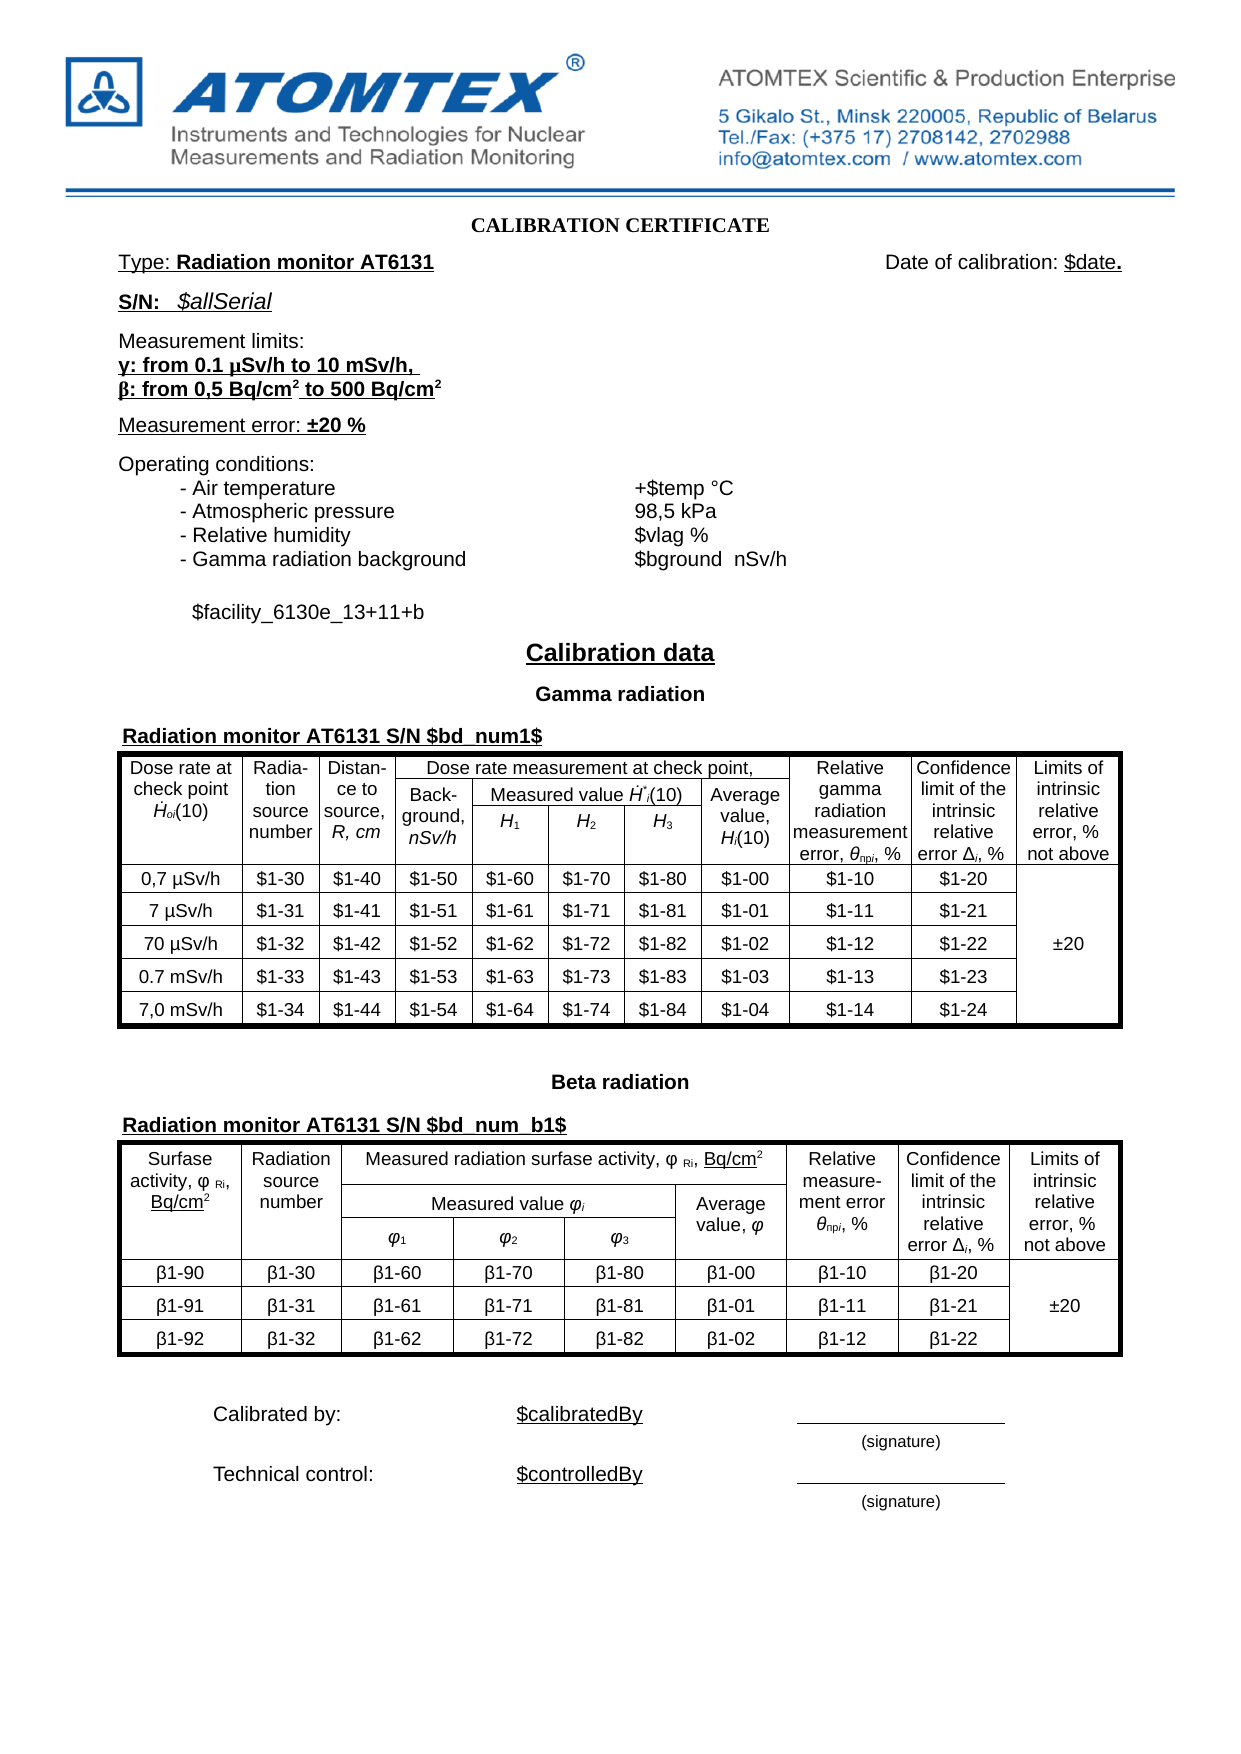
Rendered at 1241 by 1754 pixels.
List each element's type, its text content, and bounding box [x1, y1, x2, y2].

table_cell Limits of intrinsic relative error, % not above [1010, 1145, 1118, 1259]
table_cell [514, 1489, 771, 1518]
table_cell Measured value Ḣ*i(10) [473, 779, 701, 805]
table_cell Distan-ce to source, R, сm [320, 757, 395, 864]
table_cell $1-83 [625, 959, 701, 991]
table_cell $1-34 [243, 992, 319, 1023]
table_cell [771, 1459, 1030, 1488]
table_cell β1-90 [122, 1260, 241, 1286]
table_cell β1-72 [454, 1320, 564, 1352]
table_cell [210, 1489, 513, 1518]
table_cell β1-11 [787, 1287, 898, 1319]
table_header $calibratedBy [514, 1399, 771, 1428]
table_cell Radiation source number [242, 1145, 341, 1259]
table_cell $1-80 [625, 865, 701, 892]
table_cell Measured radiation surfase activity, φ Ri, Bq/cm2 [342, 1145, 786, 1184]
table_cell $1-53 [396, 959, 472, 991]
table_cell $1-23 [912, 959, 1016, 991]
table_cell β1-71 [454, 1287, 564, 1319]
table_cell 7,0 mSv/h [122, 992, 242, 1023]
table_cell Dose rate measurement at check point, [396, 757, 789, 778]
table_cell φ2 [454, 1218, 564, 1259]
table_cell Back-ground, nSv/h [396, 779, 472, 864]
table_cell $1-81 [625, 893, 701, 925]
table_cell $1-01 [702, 893, 789, 925]
table_cell 70 µSv/h [122, 926, 242, 958]
text $facility_6130e_13+11+b [118, 600, 1122, 624]
text - Relative humidity $vlag % [179, 523, 1122, 547]
table_cell Limits of intrinsic relative error, % not above [1017, 757, 1118, 864]
table_cell β1-31 [242, 1287, 341, 1319]
table_cell Average value, φ [676, 1185, 786, 1259]
table_header Radiation monitor AT6131 S/N $bd_num1$ [119, 705, 1121, 751]
table_cell $1-52 [396, 926, 472, 958]
table_cell $1-14 [790, 992, 911, 1023]
table_cell $1-03 [702, 959, 789, 991]
table_cell Technical control: [210, 1459, 513, 1488]
table_cell $1-50 [396, 865, 472, 892]
table_header [771, 1399, 1030, 1428]
table_cell Confidence limit of the intrinsic relative error Δi, % [899, 1145, 1009, 1259]
table_cell $1-70 [549, 865, 624, 892]
text CALIBRATION CERTIFICATE [118, 214, 1122, 237]
table_cell $1-43 [320, 959, 395, 991]
table_cell $1-60 [473, 865, 548, 892]
table_cell $1-42 [320, 926, 395, 958]
table_cell $1-11 [790, 893, 911, 925]
table_cell [514, 1429, 771, 1458]
text β: from 0,5 Bq/cm2 to 500 Bq/cm2 [118, 377, 1122, 401]
table_cell H2 [549, 806, 624, 864]
table_cell $1-72 [549, 926, 624, 958]
table_cell $1-30 [243, 865, 319, 892]
table_cell β1-12 [787, 1320, 898, 1352]
table_cell $1-20 [912, 865, 1016, 892]
table_cell Measured value φi [342, 1185, 675, 1217]
table_cell $1-84 [625, 992, 701, 1023]
text Gamma radiation [118, 681, 1122, 705]
text - Gamma radiation background $bground nSv/h [179, 547, 1122, 571]
table_cell β1-21 [899, 1287, 1009, 1319]
table_cell β1-30 [242, 1260, 341, 1286]
table_cell $1-31 [243, 893, 319, 925]
table_cell $1-41 [320, 893, 395, 925]
table_cell Dose rate at check point Ḣoi(10) [122, 757, 242, 864]
table_cell (signature) [771, 1489, 1030, 1518]
table_cell β1-82 [565, 1320, 675, 1352]
table_header Radiation monitor AT6131 S/N $bd_num_b1$ [119, 1094, 1120, 1140]
table_cell β1-10 [787, 1260, 898, 1286]
table_cell φ3 [565, 1218, 675, 1259]
table_cell β1-32 [242, 1320, 341, 1352]
table_cell β1-20 [899, 1260, 1009, 1286]
text Calibration data [118, 638, 1122, 667]
table_cell $1-22 [912, 926, 1016, 958]
table_cell φ1 [342, 1218, 453, 1259]
table_cell $1-74 [549, 992, 624, 1023]
table_cell $controlledBy [514, 1459, 771, 1488]
table_cell H1 [473, 806, 548, 864]
text Type: Radiation monitor AT6131 Date of calibration: $date. [118, 250, 1122, 274]
table_cell Confidence limit of the intrinsic relative error Δi, % [912, 757, 1016, 864]
table_cell $1-54 [396, 992, 472, 1023]
text - Atmospheric pressure 98,5 kPa [179, 499, 1122, 523]
table_cell $1-13 [790, 959, 911, 991]
table_cell $1-00 [702, 865, 789, 892]
table_cell $1-64 [473, 992, 548, 1023]
table_cell $1-32 [243, 926, 319, 958]
table_cell β1-22 [899, 1320, 1009, 1352]
table_cell $1-24 [912, 992, 1016, 1023]
table_cell 0,7 µSv/h [122, 865, 242, 892]
table_cell $1-63 [473, 959, 548, 991]
table_cell $1-02 [702, 926, 789, 958]
table_cell $1-10 [790, 865, 911, 892]
table_cell $1-12 [790, 926, 911, 958]
table_cell [210, 1429, 513, 1458]
table_cell (signature) [771, 1429, 1030, 1458]
text S/N: $allSerial [118, 288, 1122, 314]
table_cell $1-73 [549, 959, 624, 991]
table_cell β1-01 [676, 1287, 786, 1319]
table_cell β1-80 [565, 1260, 675, 1286]
table_cell Relative measure-ment error θпрi, % [787, 1145, 898, 1259]
table_cell 0.7 mSv/h [122, 959, 242, 991]
table_cell Radia-tion source number [243, 757, 319, 864]
table_cell $1-44 [320, 992, 395, 1023]
text Measurement limits: [118, 329, 1122, 353]
table_cell β1-62 [342, 1320, 453, 1352]
table_cell $1-21 [912, 893, 1016, 925]
table_cell $1-33 [243, 959, 319, 991]
table_cell $1-82 [625, 926, 701, 958]
table_cell 7 µSv/h [122, 893, 242, 925]
table_cell β1-61 [342, 1287, 453, 1319]
table_cell $1-51 [396, 893, 472, 925]
text Beta radiation [118, 1070, 1122, 1094]
table_cell β1-91 [122, 1287, 241, 1319]
text Operating conditions: [118, 451, 1122, 475]
table_cell β1-70 [454, 1260, 564, 1286]
table_cell ±20 [1010, 1260, 1118, 1352]
table_cell β1-60 [342, 1260, 453, 1286]
table_cell $1-62 [473, 926, 548, 958]
table_cell Average value, Hi(10) [702, 779, 789, 864]
text γ: from 0.1 µSv/h to 10 mSv/h, [118, 353, 1122, 377]
table_cell $1-61 [473, 893, 548, 925]
text - Air temperature +$temp °C [179, 475, 1122, 499]
table_cell Surfase activity, φ Ri, Bq/cm2 [122, 1145, 241, 1259]
table_cell β1-00 [676, 1260, 786, 1286]
table_cell $1-40 [320, 865, 395, 892]
table_cell β1-92 [122, 1320, 241, 1352]
table_cell β1-02 [676, 1320, 786, 1352]
table_cell $1-04 [702, 992, 789, 1023]
table_header Calibrated by: [210, 1399, 513, 1428]
text Measurement error: ±20 % [118, 413, 1122, 437]
table_cell Relative gamma radiation measurement error, θпрi, % [790, 757, 911, 864]
table_cell $1-71 [549, 893, 624, 925]
table_cell β1-81 [565, 1287, 675, 1319]
table_cell ±20 [1017, 865, 1118, 1023]
table_cell H3 [625, 806, 701, 864]
